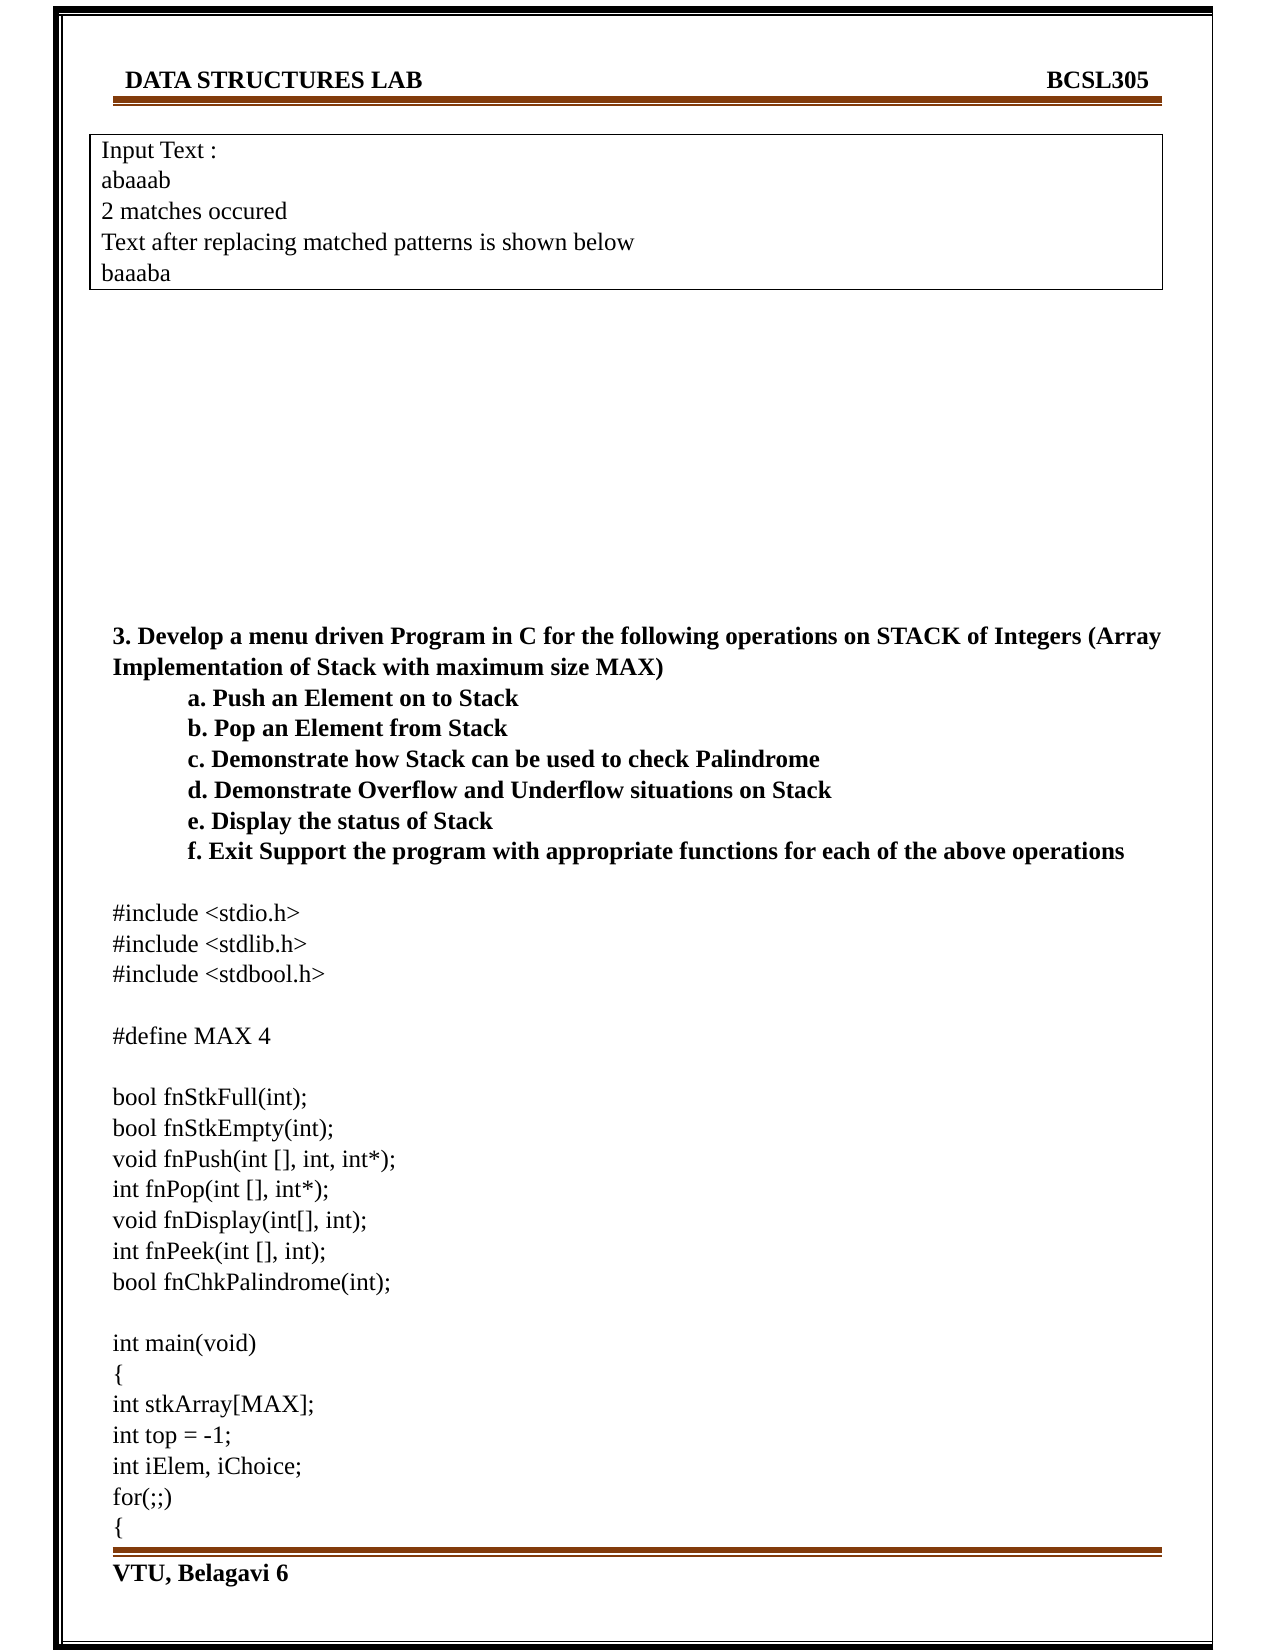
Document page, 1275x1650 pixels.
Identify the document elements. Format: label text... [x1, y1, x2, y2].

text 3. Develop a menu driven Program in C for the following operations on STACK of Integers (Array Implementation of Stack with maximum size MAX) [112, 621, 1162, 681]
text #include <stdbool.h> [112, 959, 1162, 988]
text d. Demonstrate Overflow and Underflow situations on Stack [187, 775, 1162, 804]
text bool fnStkEmpty(int); [112, 1113, 1162, 1142]
text void fnDisplay(int[], int); [112, 1205, 1162, 1234]
text f. Exit Support the program with appropriate functions for each of the above operations [187, 836, 1162, 865]
text { [112, 1359, 1162, 1388]
text int main(void) [112, 1328, 1162, 1357]
text #include <stdio.h> [112, 898, 1162, 927]
text { [112, 1512, 1162, 1541]
text #include <stdlib.h> [112, 929, 1162, 957]
text for(;;) [112, 1482, 1162, 1511]
text int fnPop(int [], int*); [112, 1174, 1162, 1203]
table_header Input Text : abaaab 2 matches occured Text after replacing matched patterns is shown below baaaba [91, 135, 1162, 288]
text int stkArray[MAX]; [112, 1389, 1162, 1418]
text c. Demonstrate how Stack can be used to check Palindrome [187, 744, 1162, 773]
text e. Display the status of Stack [187, 806, 1162, 834]
text int iElem, iChoice; [112, 1451, 1162, 1480]
text bool fnChkPalindrome(int); [112, 1267, 1162, 1295]
text #define MAX 4 [112, 1021, 1162, 1049]
text bool fnStkFull(int); [112, 1082, 1162, 1111]
text a. Push an Element on to Stack [187, 683, 1162, 712]
text int top = -1; [112, 1420, 1162, 1449]
text b. Pop an Element from Stack [187, 713, 1162, 742]
text int fnPeek(int [], int); [112, 1236, 1162, 1265]
text void fnPush(int [], int, int*); [112, 1144, 1162, 1172]
